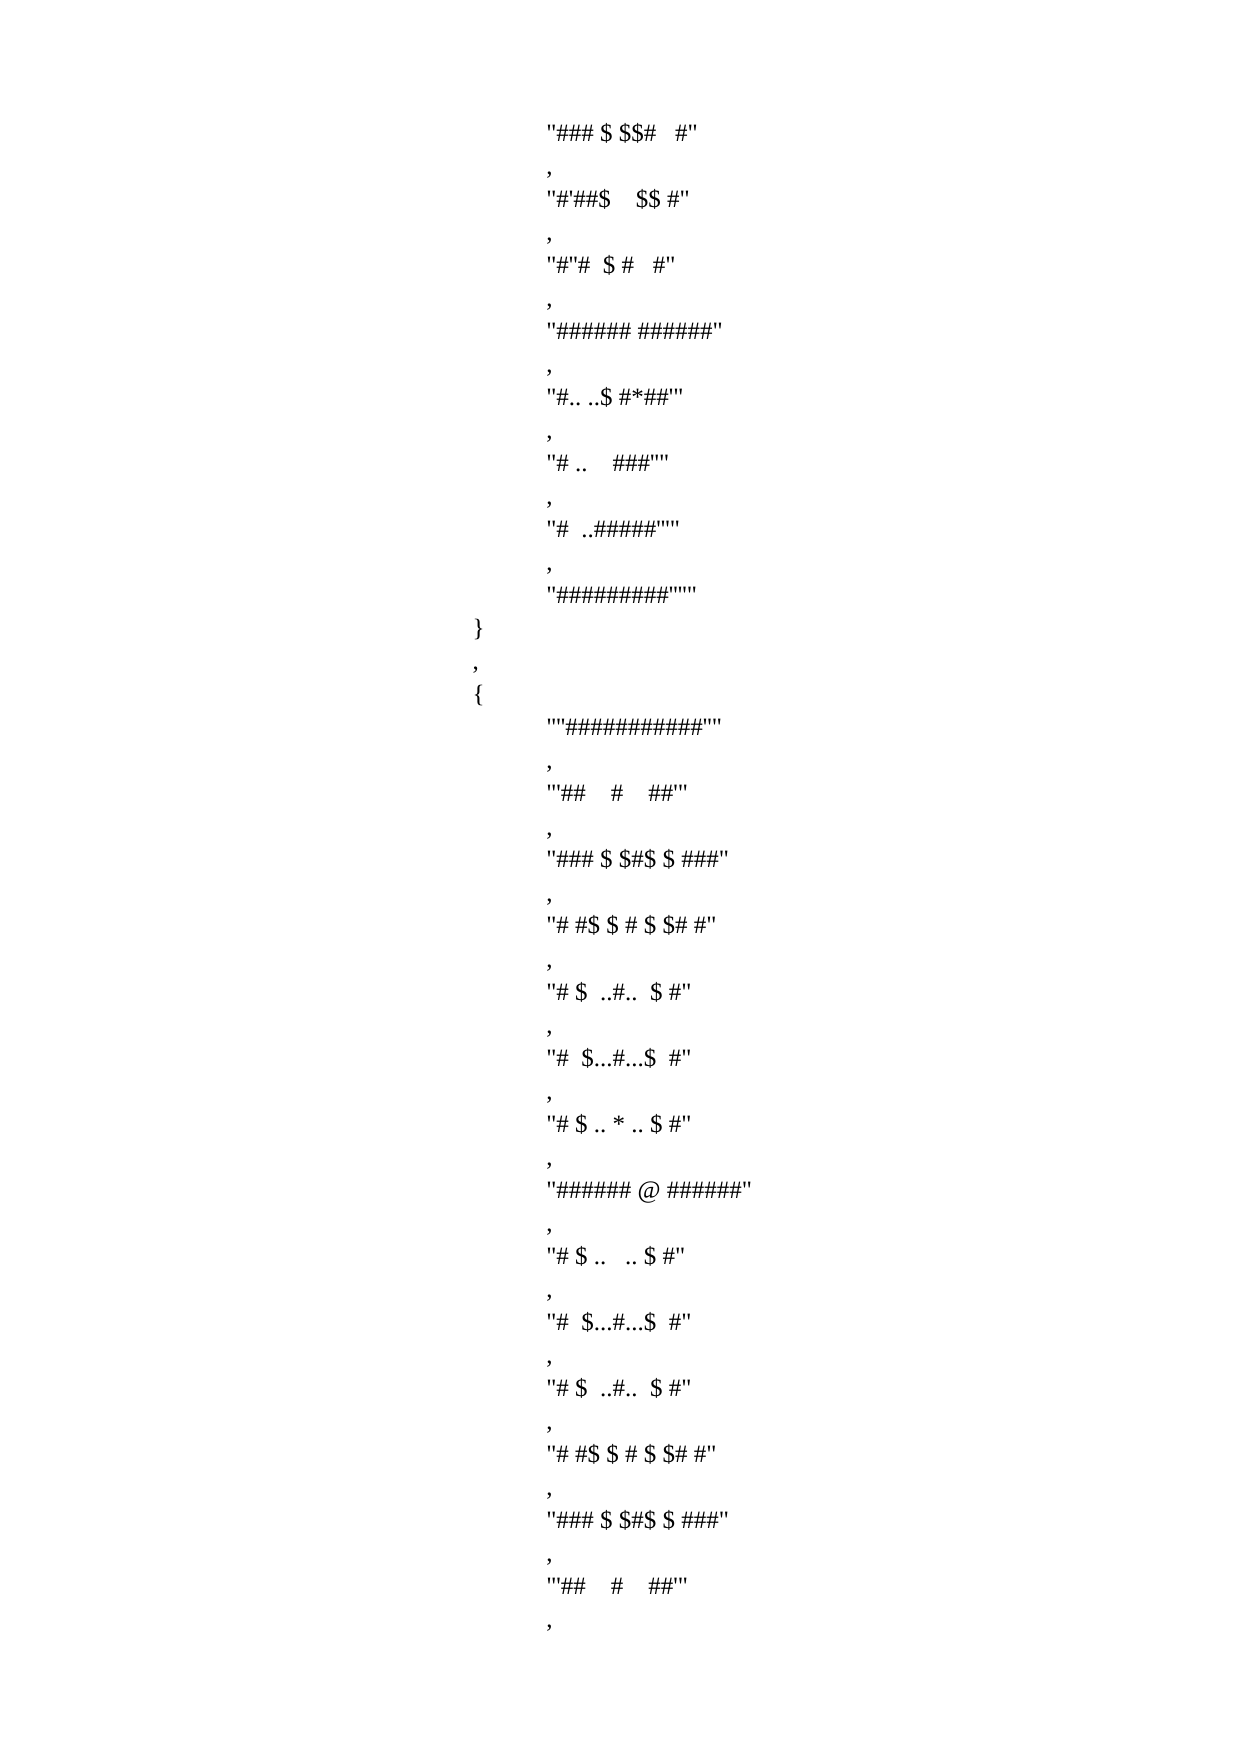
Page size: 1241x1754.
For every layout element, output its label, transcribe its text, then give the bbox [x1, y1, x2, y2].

text "# .. ###''" [177, 448, 1152, 477]
text "# $ ..#.. $ #" [177, 977, 1152, 1005]
text "###### @ ######" [177, 1175, 1152, 1203]
text , [177, 1274, 1152, 1303]
text { [177, 679, 1152, 708]
text , [177, 1604, 1152, 1633]
text "''###########''" [177, 712, 1152, 741]
text "# #$ $ # $ $# #" [177, 1439, 1152, 1468]
text "#########''''" [177, 580, 1152, 609]
text , [177, 415, 1152, 444]
text "### $ $#$ $ ###" [177, 844, 1152, 873]
text "# $...#...$ #" [177, 1043, 1152, 1071]
text "#'##$ $$ #" [177, 184, 1152, 213]
text "###### ######" [177, 316, 1152, 345]
text "#.. ..$ #*##'" [177, 382, 1152, 411]
text "#''# $ # #" [177, 250, 1152, 279]
text "# #$ $ # $ $# #" [177, 911, 1152, 939]
text , [177, 481, 1152, 510]
text , [177, 1406, 1152, 1435]
text "# $ .. * .. $ #" [177, 1109, 1152, 1137]
text "# ..#####'''" [177, 514, 1152, 543]
text , [177, 1076, 1152, 1104]
text , [177, 1538, 1152, 1567]
text , [177, 878, 1152, 906]
text , [177, 151, 1152, 180]
text } [177, 613, 1152, 642]
text , [177, 1142, 1152, 1171]
text , [177, 812, 1152, 840]
text , [177, 349, 1152, 378]
text , [177, 1208, 1152, 1237]
text "# $...#...$ #" [177, 1307, 1152, 1336]
text "'## # ##'" [177, 1571, 1152, 1600]
text "# $ .. .. $ #" [177, 1241, 1152, 1269]
text , [177, 1472, 1152, 1501]
text "# $ ..#.. $ #" [177, 1373, 1152, 1402]
text , [177, 746, 1152, 774]
text "### $ $#$ $ ###" [177, 1505, 1152, 1534]
text , [177, 547, 1152, 576]
text "### $ $$# #" [177, 118, 1152, 147]
text , [177, 283, 1152, 312]
text "'## # ##'" [177, 778, 1152, 807]
text , [177, 944, 1152, 972]
text , [177, 217, 1152, 246]
text , [177, 646, 1152, 675]
text , [177, 1340, 1152, 1369]
text , [177, 1010, 1152, 1038]
